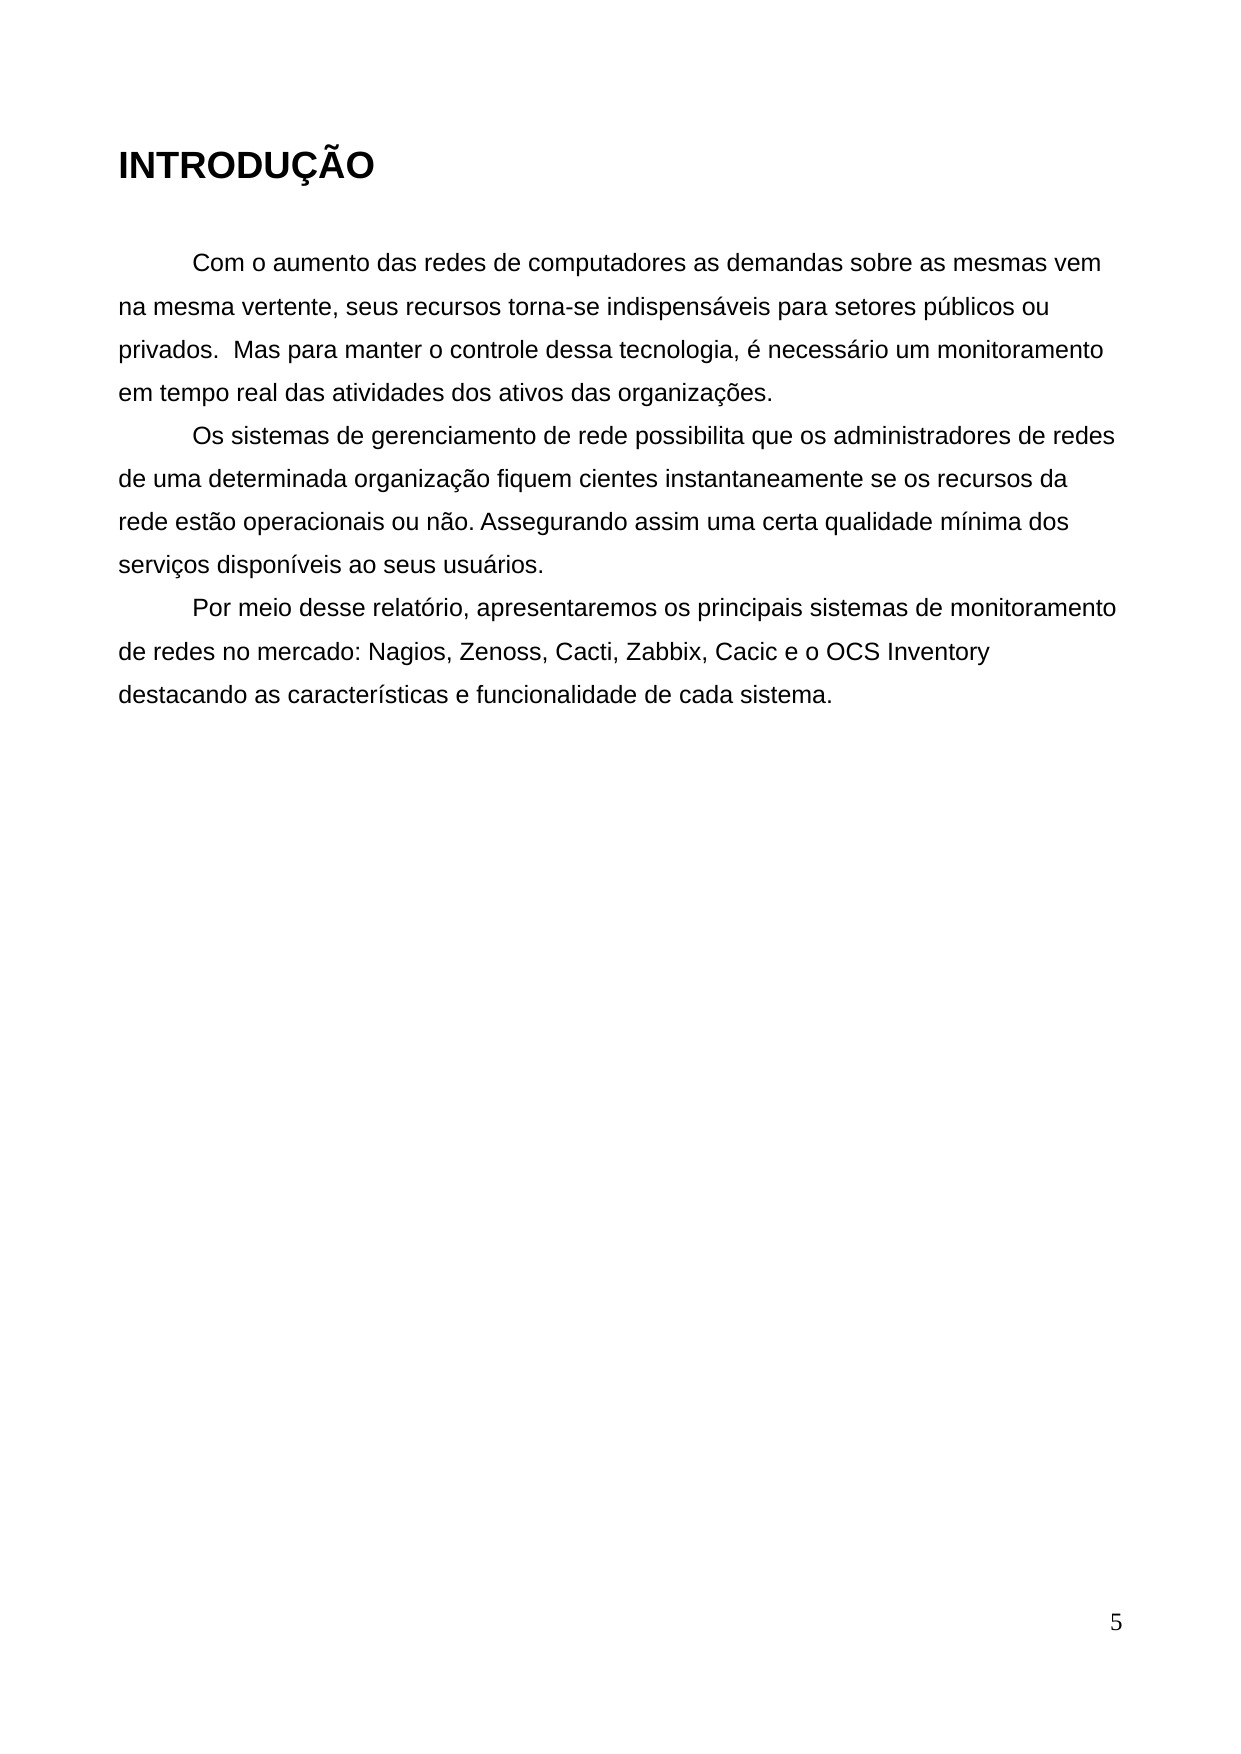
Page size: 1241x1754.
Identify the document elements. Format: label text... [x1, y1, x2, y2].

text Com o aumento das redes de computadores as demandas sobre as mesmas vem na mesma vertente, seus recursos torna-se indispensáveis para setores públicos ou privados. Mas para manter o controle dessa tecnologia, é necessário um monitoramento em tempo real das atividades dos ativos das organizações. [118, 248, 1122, 406]
subtitle INTRODUÇÃO [118, 143, 1122, 187]
text Por meio desse relatório, apresentaremos os principais sistemas de monitoramento de redes no mercado: Nagios, Zenoss, Cacti, Zabbix, Cacic e o OCS Inventory destacando as características e funcionalidade de cada sistema. [118, 593, 1122, 708]
text Os sistemas de gerenciamento de rede possibilita que os administradores de redes de uma determinada organização fiquem cientes instantaneamente se os recursos da rede estão operacionais ou não. Assegurando assim uma certa qualidade mínima dos serviços disponíveis ao seus usuários. [118, 421, 1122, 579]
